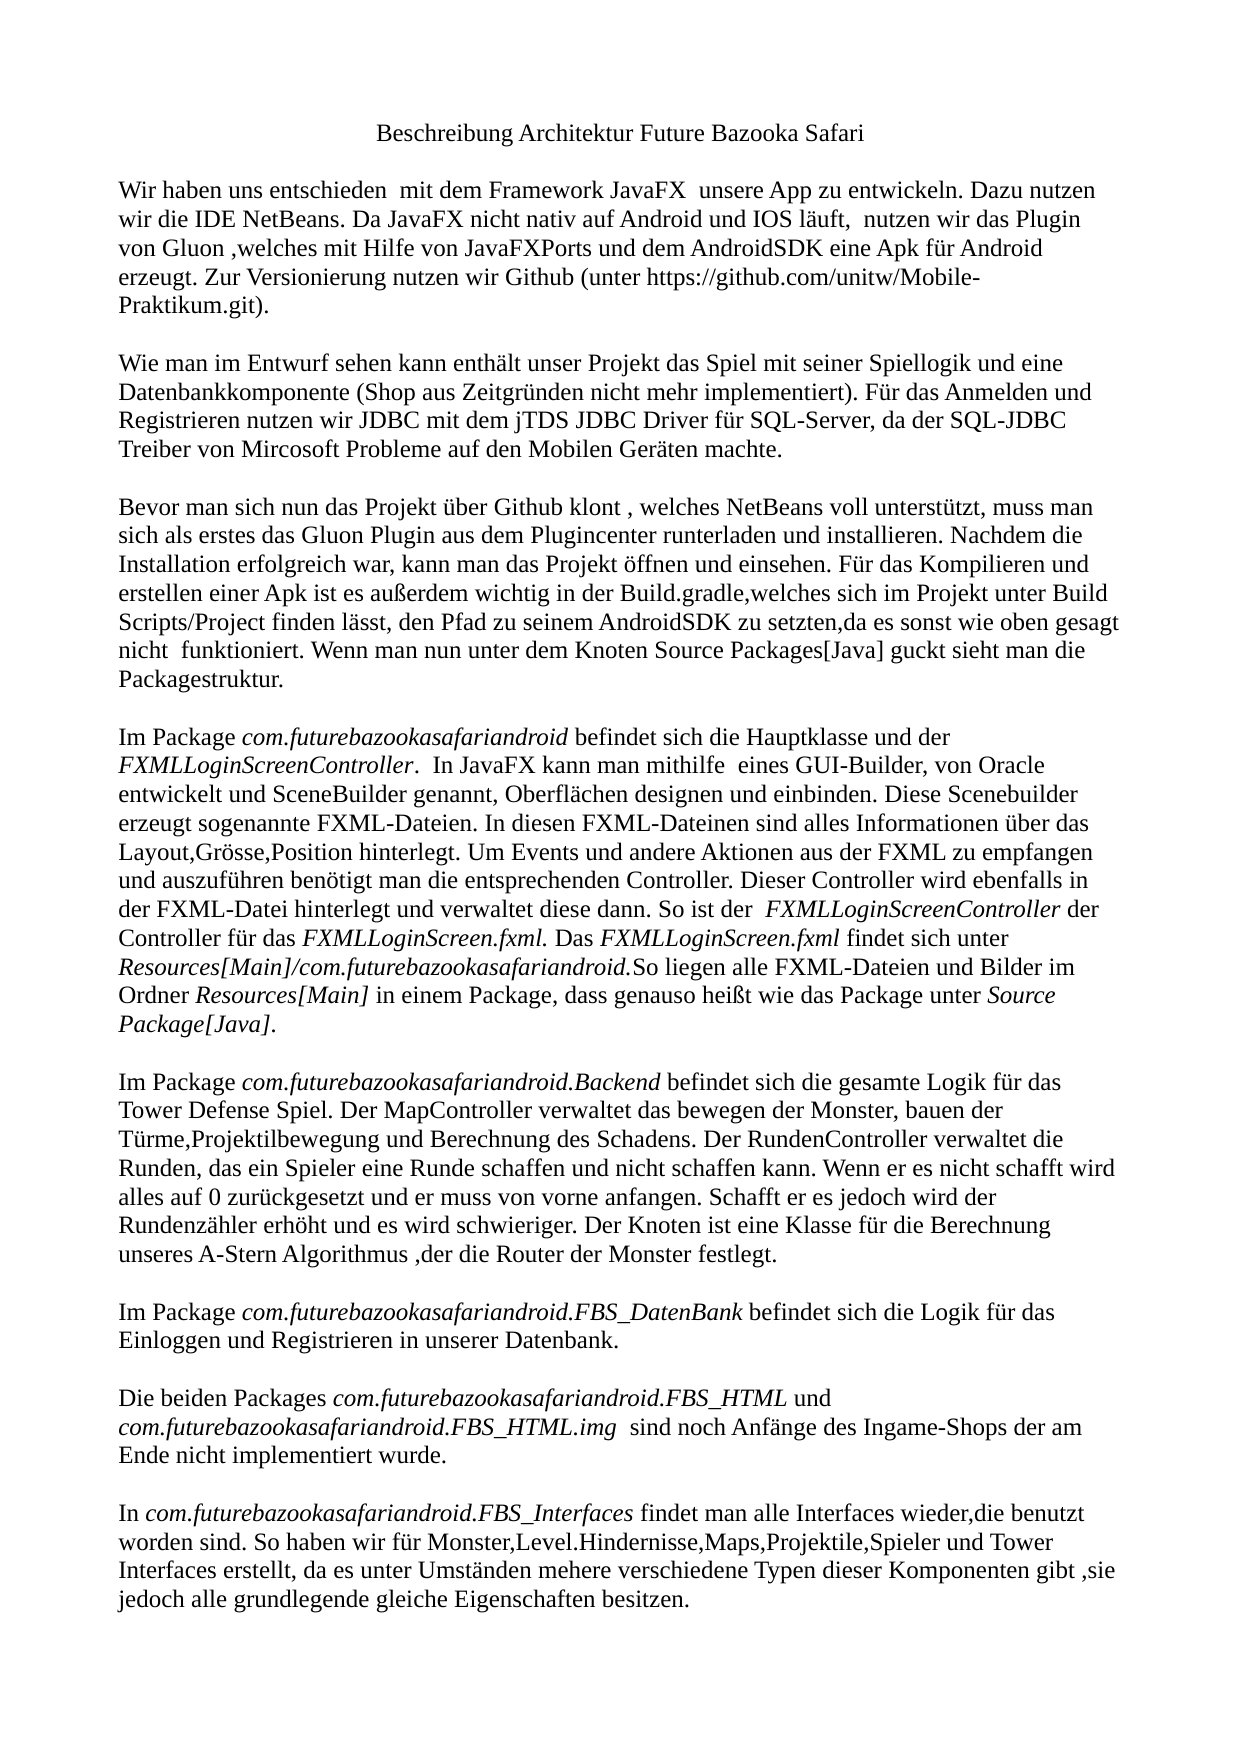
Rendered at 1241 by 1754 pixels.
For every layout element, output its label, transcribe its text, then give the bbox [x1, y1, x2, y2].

text Bevor man sich nun das Projekt über Github klont , welches NetBeans voll unterstützt, muss man sich als erstes das Gluon Plugin aus dem Plugincenter runterladen und installieren. Nachdem die Installation erfolgreich war, kann man das Projekt öffnen und einsehen. Für das Kompilieren und erstellen einer Apk ist es außerdem wichtig in der Build.gradle,welches sich im Projekt unter Build Scripts/Project finden lässt, den Pfad zu seinem AndroidSDK zu setzten,da es sonst wie oben gesagt nicht funktioniert. Wenn man nun unter dem Knoten Source Packages[Java] guckt sieht man die Packagestruktur. [118, 492, 1122, 693]
text Im Package com.futurebazookasafariandroid befindet sich die Hauptklasse und der FXMLLoginScreenController. In JavaFX kann man mithilfe eines GUI-Builder, von Oracle entwickelt und SceneBuilder genannt, Oberflächen designen und einbinden. Diese Scenebuilder erzeugt sogenannte FXML-Dateien. In diesen FXML-Dateinen sind alles Informationen über das Layout,Grösse,Position hinterlegt. Um Events und andere Aktionen aus der FXML zu empfangen und auszuführen benötigt man die entsprechenden Controller. Dieser Controller wird ebenfalls in der FXML-Datei hinterlegt und verwaltet diese dann. So ist der FXMLLoginScreenController der Controller für das FXMLLoginScreen.fxml. Das FXMLLoginScreen.fxml findet sich unter Resources[Main]/com.futurebazookasafariandroid.So liegen alle FXML-Dateien und Bilder im Ordner Resources[Main] in einem Package, dass genauso heißt wie das Package unter Source Package[Java]. [118, 722, 1122, 1038]
text Wir haben uns entschieden mit dem Framework JavaFX unsere App zu entwickeln. Dazu nutzen wir die IDE NetBeans. Da JavaFX nicht nativ auf Android und IOS läuft, nutzen wir das Plugin von Gluon ,welches mit Hilfe von JavaFXPorts und dem AndroidSDK eine Apk für Android erzeugt. Zur Versionierung nutzen wir Github (unter https://github.com/unitw/Mobile-Praktikum.git). [118, 176, 1122, 319]
text Wie man im Entwurf sehen kann enthält unser Projekt das Spiel mit seiner Spiellogik und eine Datenbankkomponente (Shop aus Zeitgründen nicht mehr implementiert). Für das Anmelden und Registrieren nutzen wir JDBC mit dem jTDS JDBC Driver für SQL-Server, da der SQL-JDBC Treiber von Mircosoft Probleme auf den Mobilen Geräten machte. [118, 348, 1122, 463]
text Im Package com.futurebazookasafariandroid.FBS_DatenBank befindet sich die Logik für das Einloggen und Registrieren in unserer Datenbank. [118, 1297, 1122, 1354]
text Die beiden Packages com.futurebazookasafariandroid.FBS_HTML und com.futurebazookasafariandroid.FBS_HTML.img sind noch Anfänge des Ingame-Shops der am Ende nicht implementiert wurde. [118, 1383, 1122, 1469]
text In com.futurebazookasafariandroid.FBS_Interfaces findet man alle Interfaces wieder,die benutzt worden sind. So haben wir für Monster,Level.Hindernisse,Maps,Projektile,Spieler und Tower Interfaces erstellt, da es unter Umständen mehere verschiedene Typen dieser Komponenten gibt ,sie jedoch alle grundlegende gleiche Eigenschaften besitzen. [118, 1498, 1122, 1613]
text Beschreibung Architektur Future Bazooka Safari [118, 118, 1122, 147]
text Im Package com.futurebazookasafariandroid.Backend befindet sich die gesamte Logik für das Tower Defense Spiel. Der MapController verwaltet das bewegen der Monster, bauen der Türme,Projektilbewegung und Berechnung des Schadens. Der RundenController verwaltet die Runden, das ein Spieler eine Runde schaffen und nicht schaffen kann. Wenn er es nicht schafft wird alles auf 0 zurückgesetzt und er muss von vorne anfangen. Schafft er es jedoch wird der Rundenzähler erhöht und es wird schwieriger. Der Knoten ist eine Klasse für die Berechnung unseres A-Stern Algorithmus ,der die Router der Monster festlegt. [118, 1067, 1122, 1268]
